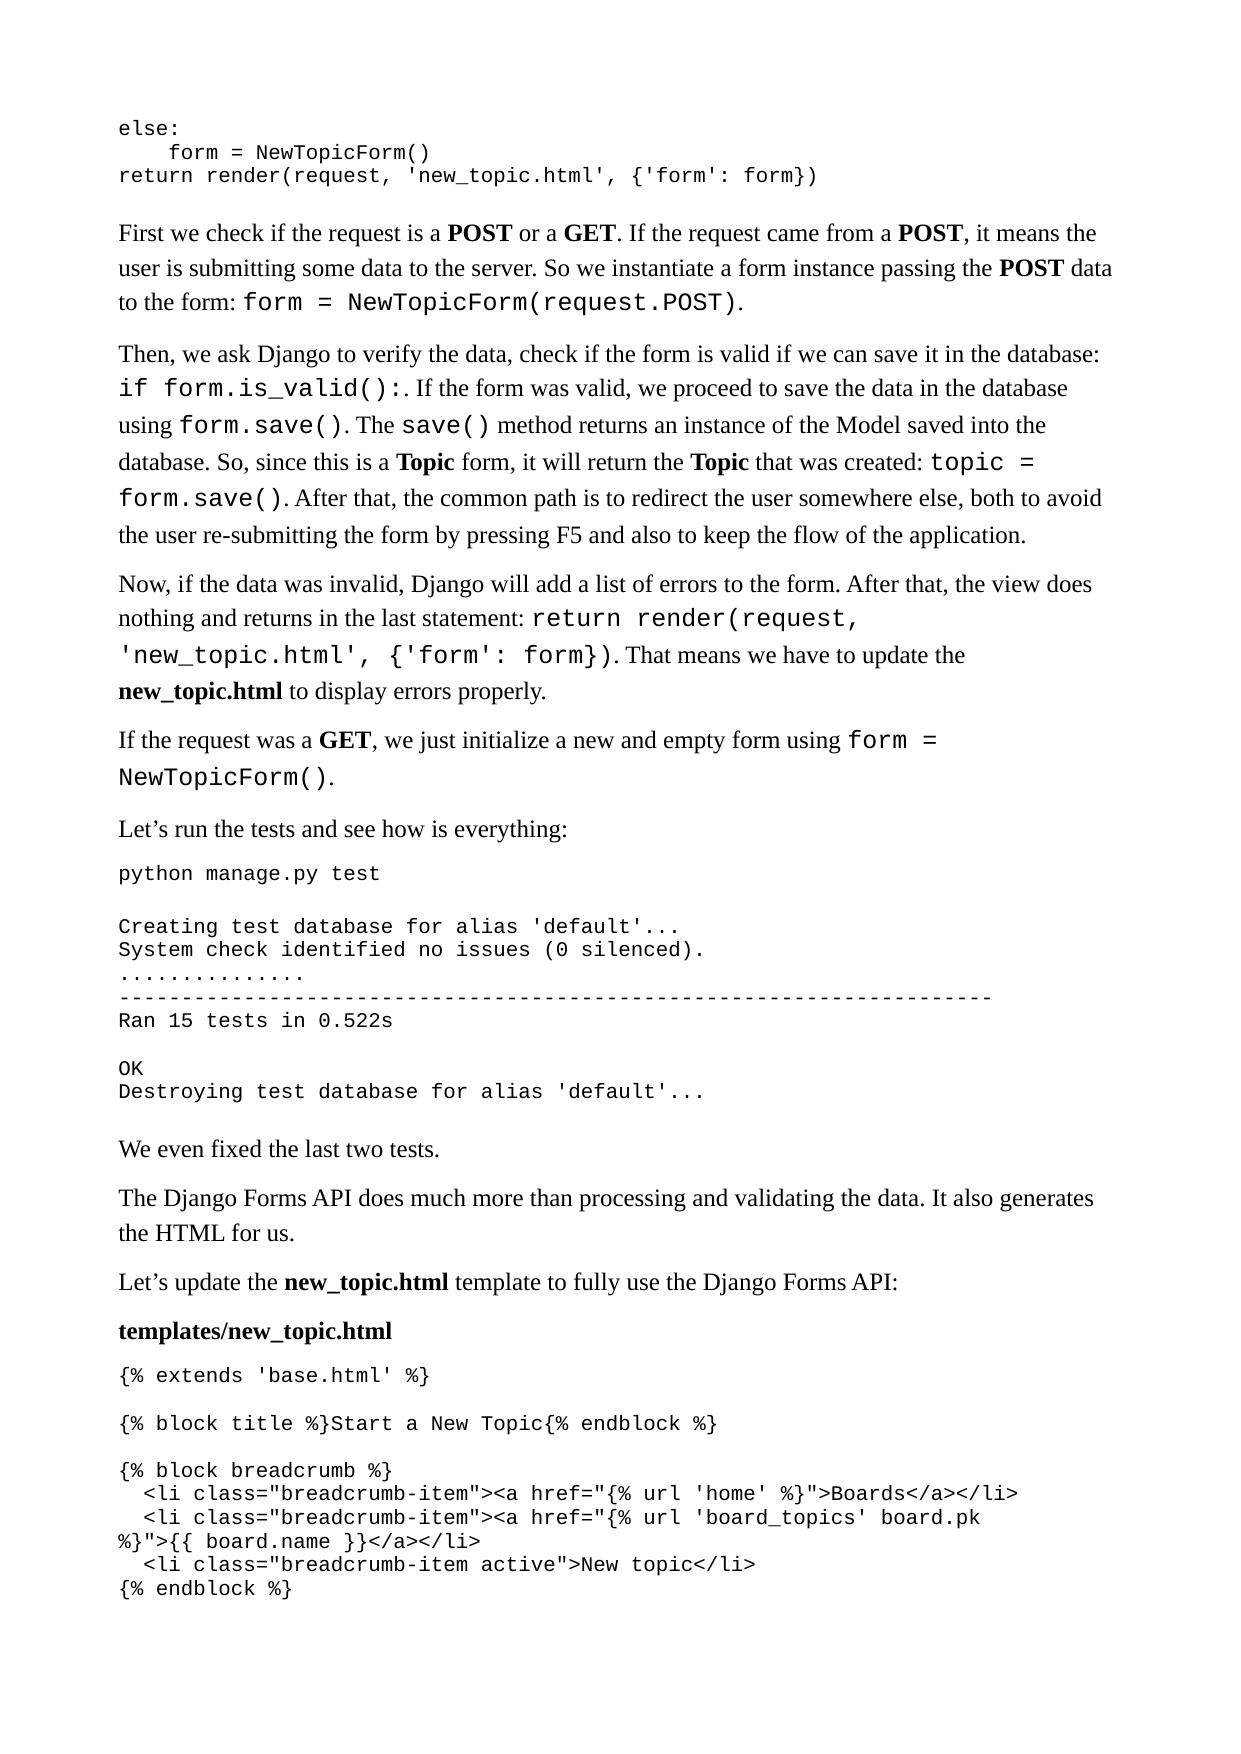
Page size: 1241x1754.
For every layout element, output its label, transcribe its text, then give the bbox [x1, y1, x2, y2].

text Let’s run the tests and see how is everything: [118, 814, 1122, 842]
text {% block title %}Start a New Topic{% endblock %} [118, 1412, 1122, 1436]
text First we check if the request is a POST or a GET. If the request came from a POST, it means the user is submitting some data to the server. So we instantiate a form instance passing the POST data to the form: form = NewTopicForm(request.POST). [118, 218, 1122, 318]
text Destroying test database for alias 'default'... [118, 1081, 1122, 1105]
text return render(request, 'new_topic.html', {'form': form}) [118, 165, 1122, 189]
text Then, we ask Django to verify the data, check if the form is valid if we can save it in the database: if form.is_valid():. If the form was valid, we proceed to save the data in the database using form.save(). The save() method returns an instance of the Model saved into the database. So, since this is a Topic form, it will return the Topic that was created: topic = form.save(). After that, the common path is to redirect the user somewhere else, both to avoid the user re-submitting the form by pressing F5 and also to keep the flow of the application. [118, 339, 1122, 548]
text OK [118, 1058, 1122, 1081]
text Creating test database for alias 'default'... [118, 916, 1122, 939]
text python manage.py test [118, 863, 1122, 886]
text {% block breadcrumb %} [118, 1460, 1122, 1483]
text templates/new_topic.html [118, 1316, 1122, 1345]
text ............... [118, 963, 1122, 987]
text Now, if the data was invalid, Django will add a list of errors to the form. After that, the view does nothing and returns in the last statement: return render(request, 'new_topic.html', {'form': form}). That means we have to update the new_topic.html to display errors properly. [118, 569, 1122, 705]
text <li class="breadcrumb-item active">New topic</li> [118, 1554, 1122, 1578]
text else: [118, 118, 1122, 142]
text Ran 15 tests in 0.522s [118, 1010, 1122, 1034]
text <li class="breadcrumb-item"><a href="{% url 'home' %}">Boards</a></li> [118, 1483, 1122, 1507]
text The Django Forms API does much more than processing and validating the data. It also generates the HTML for us. [118, 1183, 1122, 1247]
text <li class="breadcrumb-item"><a href="{% url 'board_topics' board.pk %}">{{ board.name }}</a></li> [118, 1507, 1122, 1554]
text form = NewTopicForm() [118, 142, 1122, 165]
text {% endblock %} [118, 1578, 1122, 1602]
text We even fixed the last two tests. [118, 1134, 1122, 1163]
text If the request was a GET, we just initialize a new and empty form using form = NewTopicForm(). [118, 726, 1122, 793]
text System check identified no issues (0 silenced). [118, 939, 1122, 963]
text ---------------------------------------------------------------------- [118, 987, 1122, 1010]
text {% extends 'base.html' %} [118, 1365, 1122, 1389]
text Let’s update the new_topic.html template to fully use the Django Forms API: [118, 1267, 1122, 1296]
